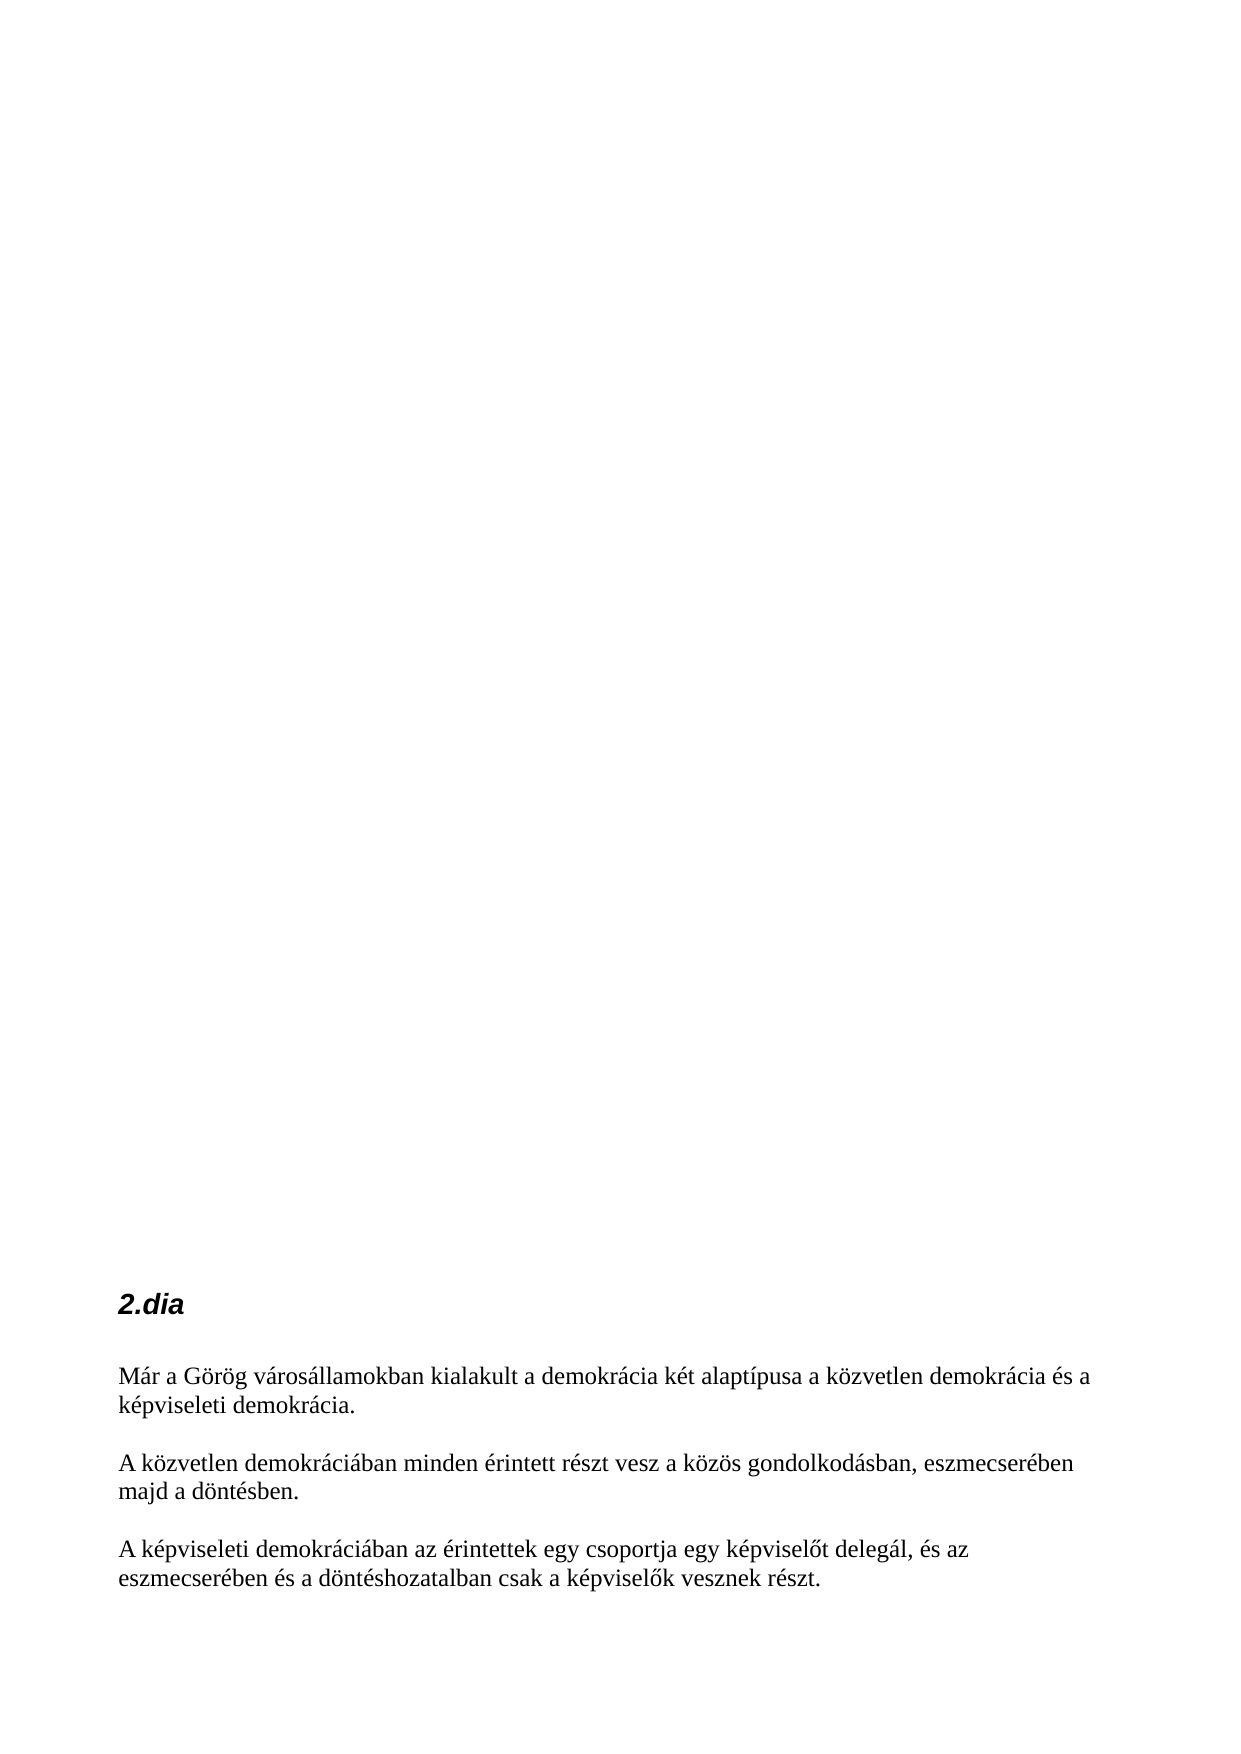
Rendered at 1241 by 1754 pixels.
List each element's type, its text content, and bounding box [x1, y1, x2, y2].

text Már a Görög városállamokban kialakult a demokrácia két alaptípusa a közvetlen demokrácia és a képviseleti demokrácia. [118, 1361, 1122, 1419]
subtitle 2.dia [118, 1287, 1122, 1320]
text A közvetlen demokráciában minden érintett részt vesz a közös gondolkodásban, eszmecserében majd a döntésben. [118, 1448, 1122, 1505]
text A képviseleti demokráciában az érintettek egy csoportja egy képviselőt delegál, és az eszmecserében és a döntéshozatalban csak a képviselők vesznek részt. [118, 1534, 1122, 1591]
